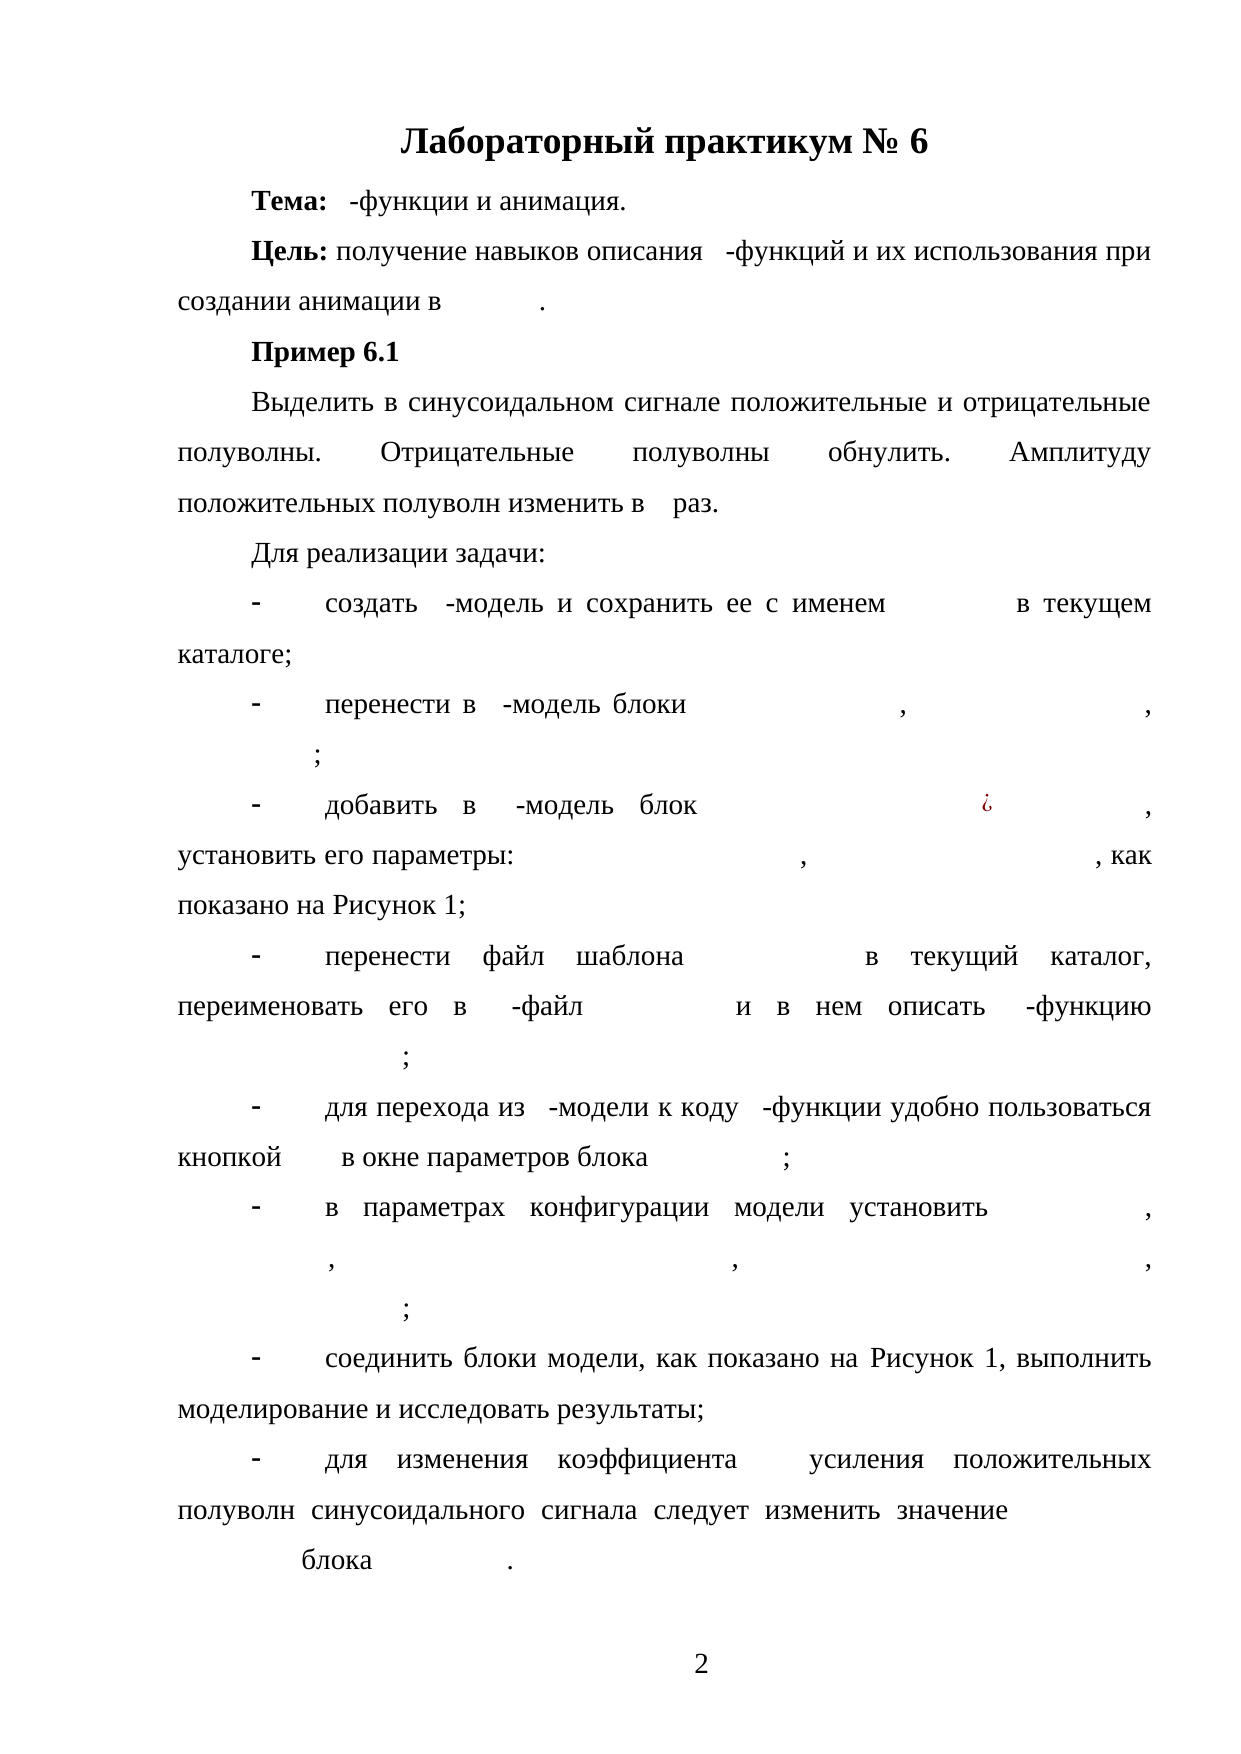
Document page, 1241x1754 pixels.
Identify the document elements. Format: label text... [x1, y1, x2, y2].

list для перехода из -модели к коду -функции удобно пользоваться кнопкой в окне параметров блока ; [177, 1089, 1152, 1173]
subtitle Пример 6.1 [177, 334, 1152, 367]
text Лабораторный практикум № 6 [177, 118, 1152, 161]
list создать -модель и сохранить ее с именем в текущем каталоге; [177, 585, 1152, 669]
text Для реализации задачи: [177, 535, 1152, 568]
text Выделить в синусоидальном сигнале положительные и отрицательные полуволны. Отрицательные полуволны обнулить. Амплитуду положительных полуволн изменить в раз. [177, 384, 1152, 518]
list перенести в -модель блоки , , ; [177, 686, 1152, 770]
list соединить блоки модели, как показано на рисунок 1, выполнить моделирование и исследовать результаты; [177, 1341, 1152, 1424]
list для изменения коэффициента усиления положительных полуволн синусоидального сигнала следует изменить значение блока . [177, 1441, 1152, 1576]
text Тема: -функции и анимация. [177, 183, 1152, 216]
list в параметрах конфигурации модели установить , , , , ; [177, 1189, 1152, 1324]
list перенести файл шаблона в текущий каталог, переименовать его в -файл и в нем описать -функцию ; [177, 938, 1152, 1072]
text Цель: получение навыков описания -функций и их использования при создании анимации в . [177, 233, 1152, 317]
list добавить в -модель блок , установить его параметры: , , как показано на рисунок 1; [177, 787, 1152, 921]
